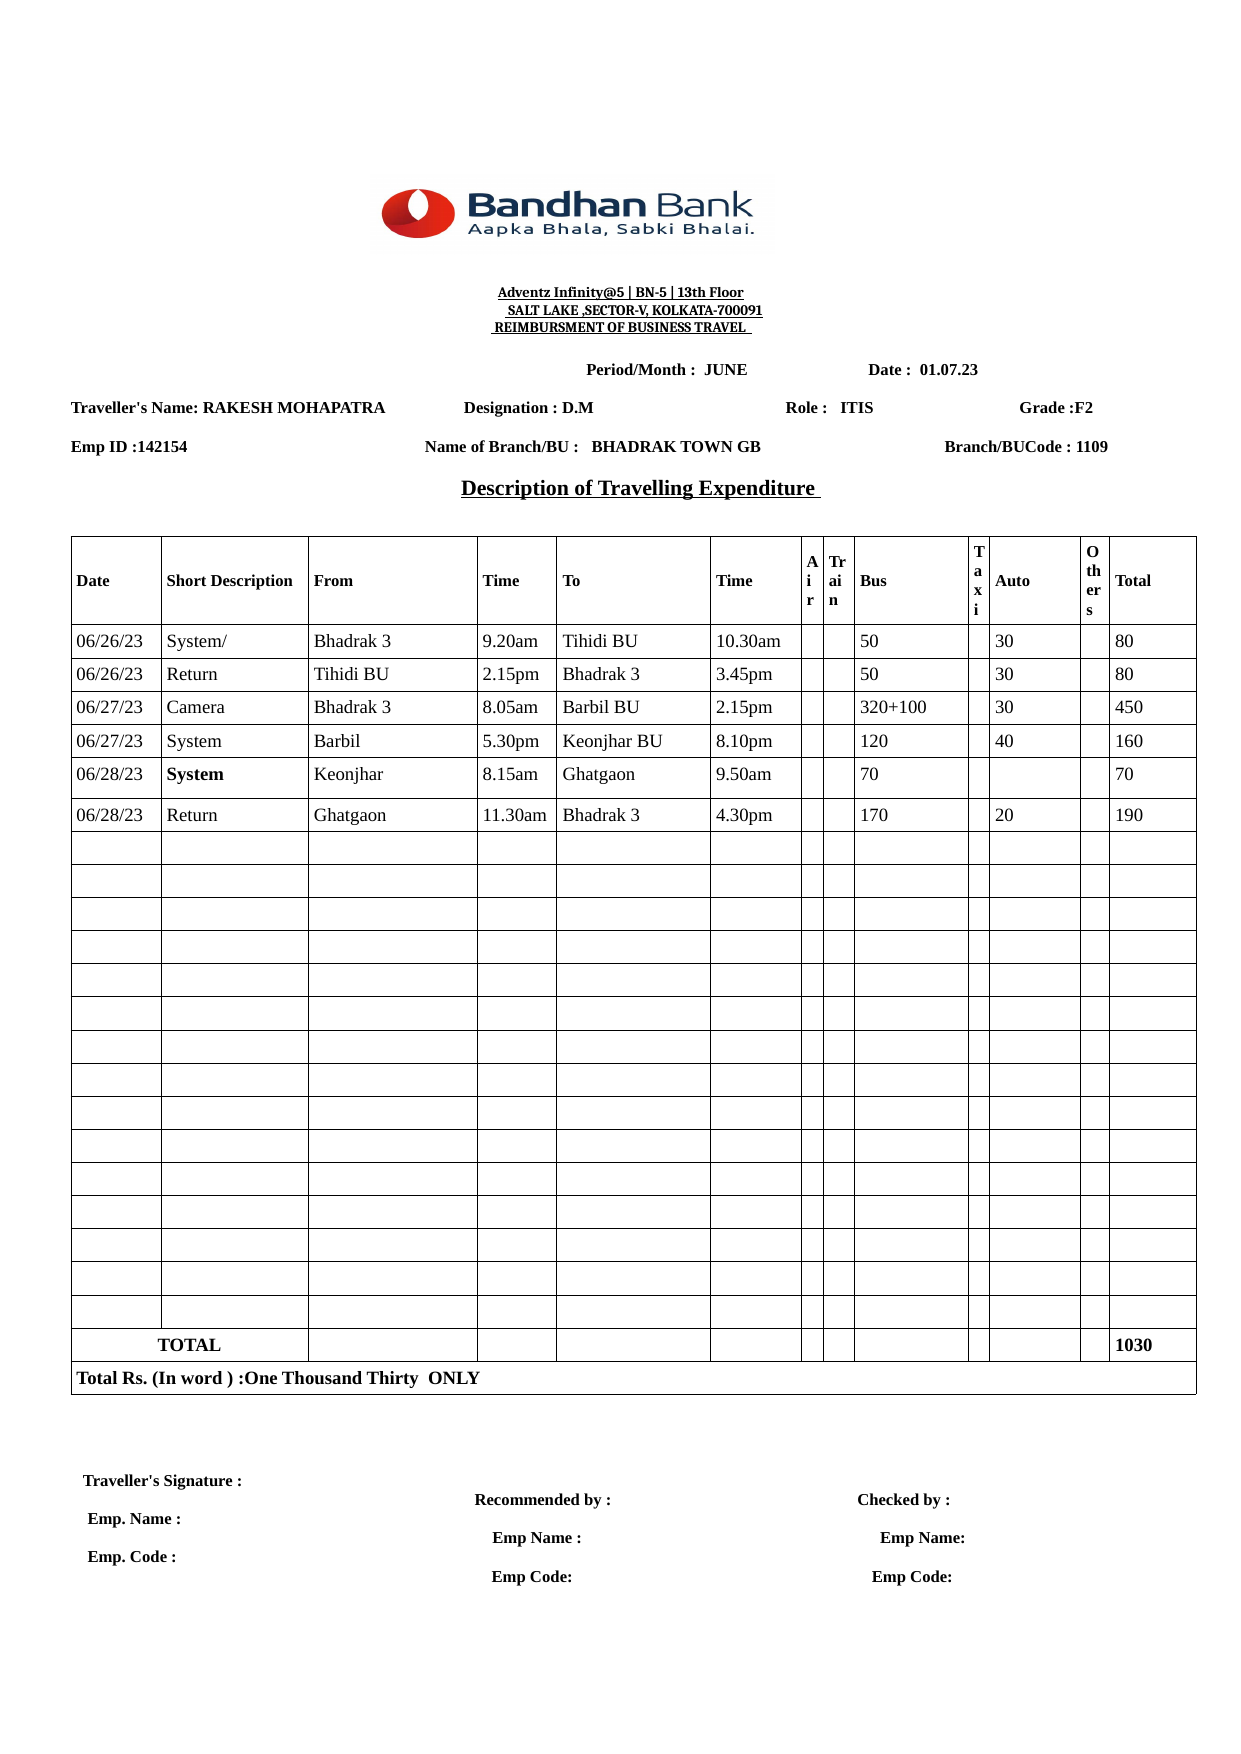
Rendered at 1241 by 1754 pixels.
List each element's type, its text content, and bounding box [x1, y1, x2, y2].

table_cell [990, 1262, 1080, 1294]
table_cell [478, 1229, 556, 1261]
table_cell [824, 758, 854, 798]
table_cell [969, 997, 989, 1029]
text Description of Travelling Expenditure [71, 475, 1197, 500]
table_cell [1110, 1130, 1196, 1162]
table_cell [711, 1196, 801, 1228]
table_cell System [162, 758, 308, 798]
table_cell Return [162, 659, 308, 691]
table_cell [802, 865, 823, 897]
table_cell 3.45pm [711, 659, 801, 691]
table_cell [969, 1262, 989, 1294]
table_cell [711, 832, 801, 864]
table_cell [478, 832, 556, 864]
table_cell Total Rs. (In word ) :One Thousand Thirty ONLY [72, 1362, 1196, 1394]
table_header Time [711, 537, 801, 624]
table_cell [802, 692, 823, 724]
table_cell [478, 1329, 556, 1361]
table_cell [802, 725, 823, 757]
text Adventz Infinity@5 | BN-5 | 13th Floor [71, 278, 1197, 302]
table_cell [557, 931, 710, 963]
table_cell [309, 865, 477, 897]
table_cell [969, 1130, 989, 1162]
table_header Train [824, 537, 854, 624]
table_cell [557, 1031, 710, 1063]
table_cell [990, 1229, 1080, 1261]
table_cell [1110, 832, 1196, 864]
table_cell 8.10pm [711, 725, 801, 757]
table_cell [1081, 931, 1109, 963]
table_cell [72, 931, 161, 963]
table_cell [990, 964, 1080, 996]
table_cell [557, 1064, 710, 1096]
table_cell [969, 898, 989, 930]
table_cell [557, 997, 710, 1029]
table_cell [824, 964, 854, 996]
table_cell [1081, 758, 1109, 798]
table_cell [72, 1196, 161, 1228]
table_cell Tihidi BU [309, 659, 477, 691]
text Emp Code: Emp Code: [71, 1566, 1197, 1586]
table_header Air [802, 537, 823, 624]
table_cell [1081, 898, 1109, 930]
table_cell [1081, 1031, 1109, 1063]
table_cell 320+100 [855, 692, 968, 724]
table_cell [969, 1064, 989, 1096]
table_cell 9.50am [711, 758, 801, 798]
text Period/Month : JUNE Date : 01.07.23 [71, 360, 1197, 379]
table_cell [990, 1097, 1080, 1129]
table_cell [478, 865, 556, 897]
table_cell [969, 1031, 989, 1063]
table_cell [557, 1296, 710, 1328]
table_cell [162, 1262, 308, 1294]
table_header Short Description [162, 537, 308, 624]
table_cell 28/06/23 [72, 799, 161, 831]
table_cell [557, 1163, 710, 1195]
table_cell [1110, 1031, 1196, 1063]
table_cell [478, 1296, 556, 1328]
text Emp ID :142154 Name of Branch/BU : BHADRAK TOWN GB Branch/BUCode : 1109 [71, 437, 1197, 456]
table_cell 80 [1110, 625, 1196, 657]
table_cell [309, 931, 477, 963]
table_cell [855, 1262, 968, 1294]
table_cell Barbil BU [557, 692, 710, 724]
table_cell Bhadrak 3 [557, 799, 710, 831]
table_cell [309, 898, 477, 930]
table_cell [990, 1031, 1080, 1063]
table_cell [802, 1229, 823, 1261]
table_cell [309, 1130, 477, 1162]
table_cell [855, 1163, 968, 1195]
table_cell [478, 1097, 556, 1129]
table_cell [824, 799, 854, 831]
table_cell Keonjhar BU [557, 725, 710, 757]
table_header To [557, 537, 710, 624]
table_cell [162, 1064, 308, 1096]
table_cell [855, 832, 968, 864]
table_cell 30 [990, 692, 1080, 724]
table_cell [162, 1196, 308, 1228]
table_cell 30 [990, 659, 1080, 691]
table_cell System/ [162, 625, 308, 657]
table_cell [969, 1097, 989, 1129]
table_cell Bhadrak 3 [309, 625, 477, 657]
table_cell [1081, 865, 1109, 897]
table_cell [855, 931, 968, 963]
table_cell [824, 832, 854, 864]
table_cell [711, 1229, 801, 1261]
text REIMBURSMENT OF BUSINESS TRAVEL [71, 319, 1197, 336]
table_cell [969, 625, 989, 657]
table_cell [1081, 1064, 1109, 1096]
table_header Auto [990, 537, 1080, 624]
text Emp Name : Emp Name: [71, 1528, 1197, 1547]
table_header Date [72, 537, 161, 624]
table_cell [162, 865, 308, 897]
table_cell [309, 832, 477, 864]
table_cell TOTAL [72, 1329, 308, 1361]
table_cell [711, 1031, 801, 1063]
table_cell [162, 997, 308, 1029]
table_cell [824, 1262, 854, 1294]
text Traveller's Name: RAKESH MOHAPATRA Designation : D.M Role : ITIS Grade :F2 [71, 398, 1197, 417]
table_cell [824, 1064, 854, 1096]
table_cell [802, 1064, 823, 1096]
table_cell [855, 997, 968, 1029]
table_cell [1081, 1163, 1109, 1195]
table_cell [309, 1064, 477, 1096]
table_cell [855, 865, 968, 897]
table_cell [802, 1163, 823, 1195]
table_cell 27/06/23 [72, 692, 161, 724]
table_header Bus [855, 537, 968, 624]
table_cell [855, 1064, 968, 1096]
table_cell [969, 799, 989, 831]
table_cell [1081, 799, 1109, 831]
table_cell [855, 1097, 968, 1129]
table_cell [802, 659, 823, 691]
table_cell 27/06/23 [72, 725, 161, 757]
table_cell [824, 898, 854, 930]
table_cell [969, 865, 989, 897]
table_cell [711, 1130, 801, 1162]
table_cell [802, 758, 823, 798]
table_cell 9.20am [478, 625, 556, 657]
table_cell [72, 1064, 161, 1096]
table_cell [478, 931, 556, 963]
table_cell [309, 964, 477, 996]
table_cell 70 [1110, 758, 1196, 798]
table_cell [162, 964, 308, 996]
table_cell [711, 997, 801, 1029]
table_cell [1110, 898, 1196, 930]
table_cell [802, 1296, 823, 1328]
table_cell [162, 1097, 308, 1129]
table_cell [802, 1097, 823, 1129]
table_cell [557, 1097, 710, 1129]
table_cell [557, 1229, 710, 1261]
table_cell [969, 1196, 989, 1228]
table_cell [557, 1196, 710, 1228]
table_cell 4.30pm [711, 799, 801, 831]
table_cell [824, 1130, 854, 1162]
table_cell Return [162, 799, 308, 831]
table_header From [309, 537, 477, 624]
table_cell [309, 1229, 477, 1261]
table_cell [802, 625, 823, 657]
table_cell [855, 1296, 968, 1328]
table_cell [1110, 1163, 1196, 1195]
table_cell [990, 758, 1080, 798]
table_cell 10.30am [711, 625, 801, 657]
table_cell [309, 1262, 477, 1294]
table_header Total [1110, 537, 1196, 624]
table_cell 8.05am [478, 692, 556, 724]
table_cell [478, 1130, 556, 1162]
table_cell [72, 1163, 161, 1195]
table_cell [1081, 1262, 1109, 1294]
table_cell 190 [1110, 799, 1196, 831]
table_cell [990, 931, 1080, 963]
table_cell [557, 1130, 710, 1162]
table_cell [1110, 1229, 1196, 1261]
table_cell [855, 1196, 968, 1228]
table_cell [855, 1229, 968, 1261]
table_cell [855, 1031, 968, 1063]
table_cell [802, 997, 823, 1029]
table_cell [478, 1196, 556, 1228]
table_cell [478, 997, 556, 1029]
table_cell [802, 898, 823, 930]
table_cell [824, 1296, 854, 1328]
table_cell [711, 1329, 801, 1361]
table_cell 20 [990, 799, 1080, 831]
table_cell [824, 625, 854, 657]
table_cell [990, 898, 1080, 930]
table_cell [1081, 1329, 1109, 1361]
table_cell [309, 1163, 477, 1195]
table_cell [802, 1196, 823, 1228]
table_cell 70 [855, 758, 968, 798]
table_cell 11.30am [478, 799, 556, 831]
table_cell [824, 659, 854, 691]
table_cell [802, 1329, 823, 1361]
text Emp. Name : [71, 1509, 1197, 1528]
table_cell [1081, 832, 1109, 864]
table_cell [990, 1130, 1080, 1162]
table_cell [1110, 964, 1196, 996]
table_cell [711, 1163, 801, 1195]
table_cell [478, 964, 556, 996]
table_cell [711, 898, 801, 930]
table_cell [1081, 659, 1109, 691]
table_cell [969, 1296, 989, 1328]
table_cell [478, 1262, 556, 1294]
table_cell [711, 865, 801, 897]
table_cell [969, 931, 989, 963]
table_cell [72, 898, 161, 930]
table_cell [162, 1296, 308, 1328]
table_cell [802, 799, 823, 831]
table_cell [1081, 1130, 1109, 1162]
table_cell [711, 964, 801, 996]
table_cell [72, 1097, 161, 1129]
table_cell [72, 865, 161, 897]
table_cell [557, 832, 710, 864]
table_cell 160 [1110, 725, 1196, 757]
table_cell [990, 832, 1080, 864]
table_cell [557, 1329, 710, 1361]
table_cell [969, 1163, 989, 1195]
table_cell [969, 832, 989, 864]
table_cell [72, 964, 161, 996]
table_cell [1081, 1097, 1109, 1129]
table_cell [969, 659, 989, 691]
table_cell 50 [855, 625, 968, 657]
table_cell [1081, 1296, 1109, 1328]
table_cell 26/06/23 [72, 659, 161, 691]
table_cell 170 [855, 799, 968, 831]
table_cell [802, 1031, 823, 1063]
table_cell [802, 832, 823, 864]
table_cell [824, 725, 854, 757]
table_cell [1110, 931, 1196, 963]
table_cell Barbil [309, 725, 477, 757]
table_cell [824, 997, 854, 1029]
table_cell [824, 1163, 854, 1195]
table_cell [478, 1064, 556, 1096]
table_cell [969, 725, 989, 757]
table_cell [72, 997, 161, 1029]
table_cell [824, 692, 854, 724]
table_cell [1081, 692, 1109, 724]
table_cell [1081, 964, 1109, 996]
table_cell [72, 1262, 161, 1294]
table_cell [990, 1196, 1080, 1228]
table_cell [990, 1064, 1080, 1096]
table_cell [711, 931, 801, 963]
table_cell [824, 865, 854, 897]
table_cell [309, 1296, 477, 1328]
table_cell [711, 1262, 801, 1294]
table_cell [855, 1130, 968, 1162]
picture [369, 174, 776, 255]
table_cell [824, 1097, 854, 1129]
table_cell 50 [855, 659, 968, 691]
text Emp. Code : [71, 1547, 1197, 1566]
table_cell 40 [990, 725, 1080, 757]
table_cell [969, 758, 989, 798]
table_cell Bhadrak 3 [557, 659, 710, 691]
table_cell Tihidi BU [557, 625, 710, 657]
table_cell 30 [990, 625, 1080, 657]
table_cell [478, 1163, 556, 1195]
table_cell [824, 1196, 854, 1228]
table_cell [1110, 1196, 1196, 1228]
table_cell [72, 1031, 161, 1063]
table_cell [1110, 1097, 1196, 1129]
table_cell [72, 1130, 161, 1162]
table_cell [1110, 1296, 1196, 1328]
table_cell 5.30pm [478, 725, 556, 757]
table_cell [1110, 1064, 1196, 1096]
text SALT LAKE ,SECTOR-V, KOLKATA-700091 [71, 302, 1197, 319]
table_cell 26/06/23 [72, 625, 161, 657]
table_cell [72, 1296, 161, 1328]
table_cell [1110, 865, 1196, 897]
table_cell [162, 832, 308, 864]
table_cell [1110, 1262, 1196, 1294]
table_cell [309, 1329, 477, 1361]
table_cell [1081, 1196, 1109, 1228]
table_cell 120 [855, 725, 968, 757]
table_cell [162, 931, 308, 963]
table_cell Bhadrak 3 [309, 692, 477, 724]
table_cell [802, 1262, 823, 1294]
table_cell [855, 964, 968, 996]
table_cell [990, 1296, 1080, 1328]
table_cell [990, 1329, 1080, 1361]
table_cell [72, 832, 161, 864]
table_cell [162, 1130, 308, 1162]
table_cell [72, 1229, 161, 1261]
table_cell [855, 898, 968, 930]
table_cell 80 [1110, 659, 1196, 691]
table_cell [990, 997, 1080, 1029]
table_cell [711, 1064, 801, 1096]
table_cell Ghatgaon [309, 799, 477, 831]
table_cell 2.15pm [711, 692, 801, 724]
table_cell [969, 692, 989, 724]
table_cell [824, 1229, 854, 1261]
table_header Taxi [969, 537, 989, 624]
table_cell Ghatgaon [557, 758, 710, 798]
table_cell [309, 997, 477, 1029]
table_cell 8.15am [478, 758, 556, 798]
table_cell 28/06/23 [72, 758, 161, 798]
table_cell [557, 898, 710, 930]
table_cell [990, 865, 1080, 897]
table_cell [1081, 625, 1109, 657]
table_cell [162, 1229, 308, 1261]
table_cell [557, 964, 710, 996]
table_cell [711, 1296, 801, 1328]
table_cell [990, 1163, 1080, 1195]
table_cell [1081, 1229, 1109, 1261]
table_cell [802, 964, 823, 996]
table_cell [855, 1329, 968, 1361]
text Traveller's Signature : [71, 1471, 1197, 1490]
table_cell [557, 1262, 710, 1294]
table_cell [969, 1229, 989, 1261]
table_cell [711, 1097, 801, 1129]
table_cell 450 [1110, 692, 1196, 724]
table_cell [1110, 997, 1196, 1029]
table_cell Keonjhar [309, 758, 477, 798]
table_cell [478, 1031, 556, 1063]
table_cell [824, 1329, 854, 1361]
table_cell [824, 1031, 854, 1063]
table_cell [162, 1031, 308, 1063]
table_cell [162, 1163, 308, 1195]
table_cell [1081, 725, 1109, 757]
table_header Time [478, 537, 556, 624]
table_cell [309, 1196, 477, 1228]
table_cell [802, 1130, 823, 1162]
table_cell [969, 964, 989, 996]
table_cell 2.15pm [478, 659, 556, 691]
table_cell 1030 [1110, 1329, 1196, 1361]
table_cell [557, 865, 710, 897]
table_cell [802, 931, 823, 963]
table_cell [969, 1329, 989, 1361]
table_cell [309, 1097, 477, 1129]
table_cell [478, 898, 556, 930]
table_header Others [1081, 537, 1109, 624]
text Recommended by : Checked by : [71, 1490, 1197, 1509]
table_cell [824, 931, 854, 963]
table_cell [1081, 997, 1109, 1029]
table_cell [162, 898, 308, 930]
table_cell [309, 1031, 477, 1063]
table_cell System [162, 725, 308, 757]
table_cell Camera [162, 692, 308, 724]
